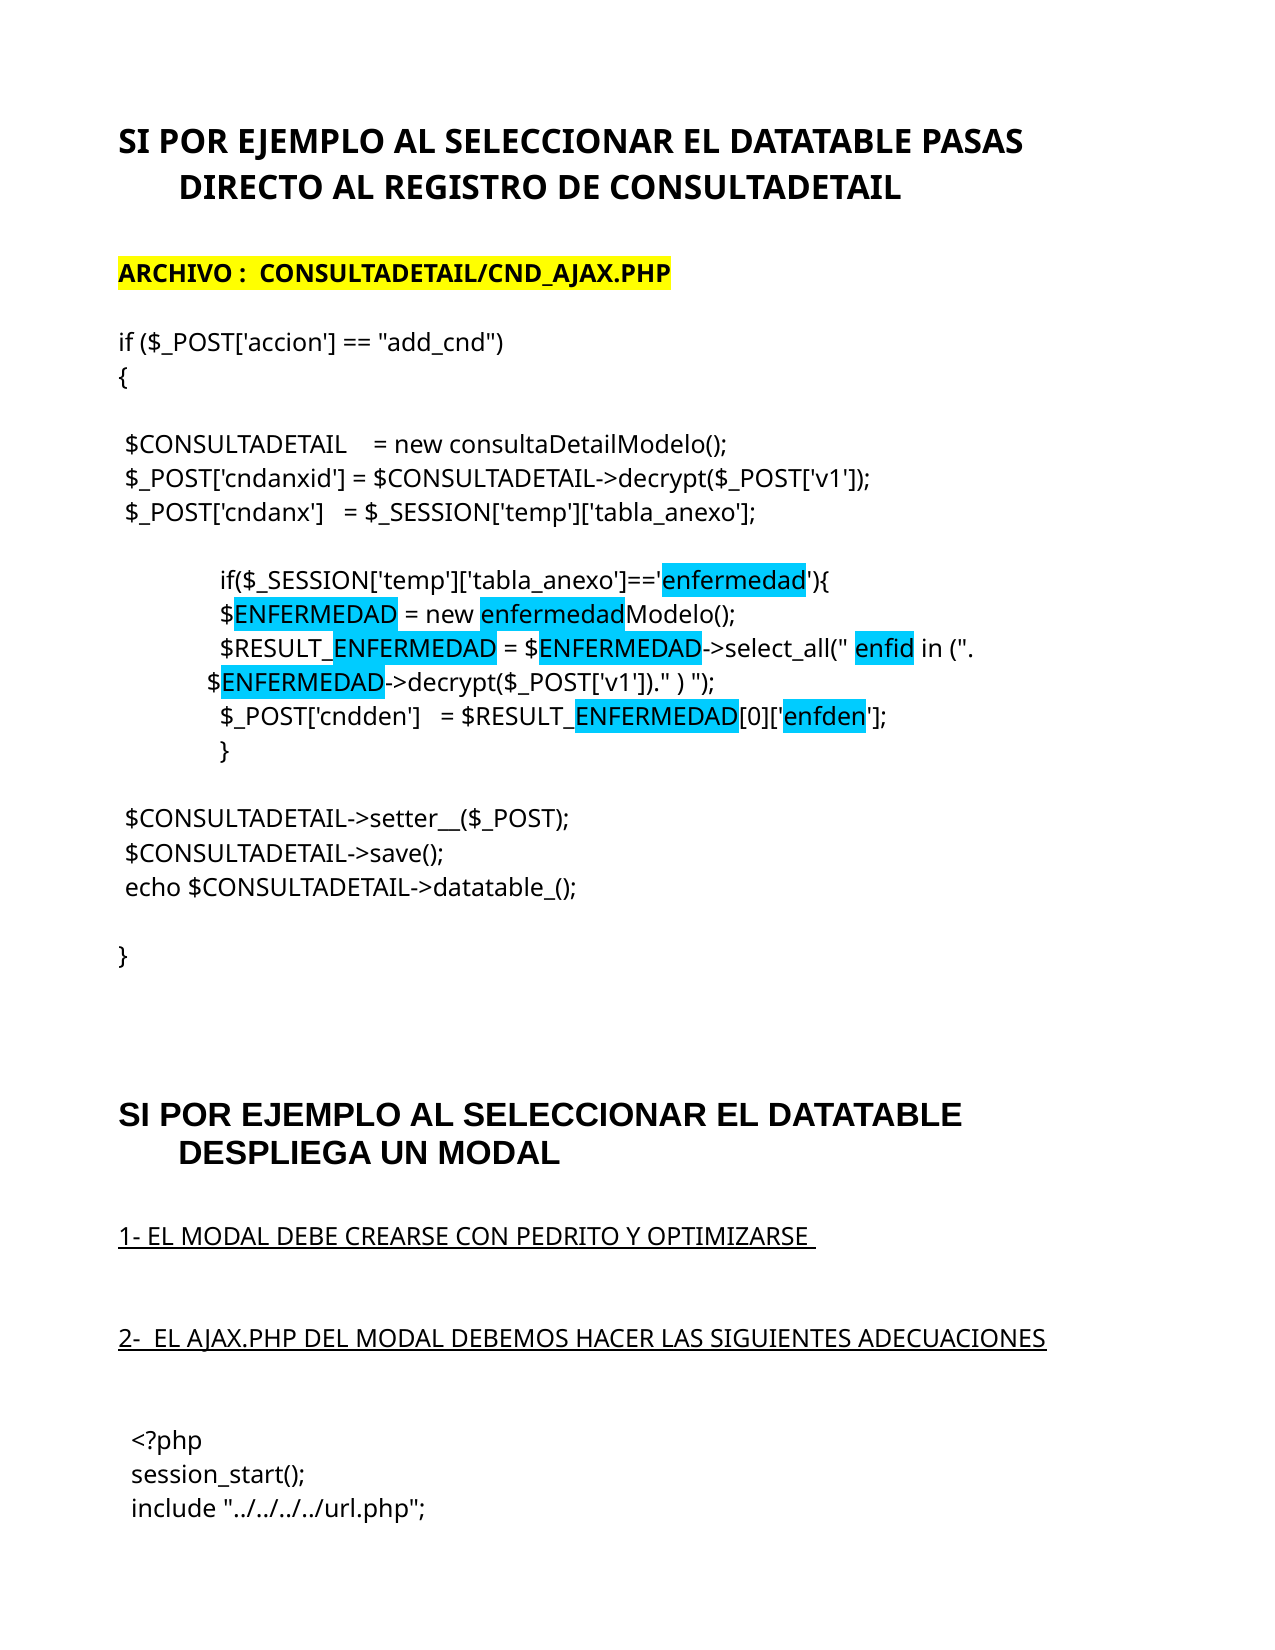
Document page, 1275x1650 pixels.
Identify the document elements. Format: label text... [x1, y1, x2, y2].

text $ENFERMEDAD = new enfermedadModelo(); [207, 597, 1157, 631]
text $_POST['cndanx'] = $_SESSION['temp']['tabla_anexo']; [118, 494, 1157, 529]
text $CONSULTADETAIL->save(); [118, 835, 1157, 869]
text echo $CONSULTADETAIL->datatable_(); [118, 869, 1157, 903]
text if ($_POST['accion'] == "add_cnd") [118, 324, 1157, 358]
text $CONSULTADETAIL = new consultaDetailModelo(); [118, 426, 1157, 461]
text ARCHIVO : CONSULTADETAIL/CND_AJAX.PHP [118, 256, 1157, 290]
text include "../../../../url.php"; [118, 1491, 1157, 1525]
text $RESULT_ENFERMEDAD = $ENFERMEDAD->select_all(" enfid in (".$ENFERMEDAD->decrypt($_POST['v1'])." ) "); [207, 631, 1157, 699]
text { [118, 358, 1157, 392]
text } [118, 937, 1157, 971]
text } [207, 733, 1157, 767]
text $CONSULTADETAIL->setter__($_POST); [118, 801, 1157, 835]
text session_start(); [118, 1457, 1157, 1491]
text 2- EL AJAX.PHP DEL MODAL DEBEMOS HACER LAS SIGUIENTES ADECUACIONES [118, 1321, 1157, 1354]
text $_POST['cndden'] = $RESULT_ENFERMEDAD[0]['enfden']; [207, 699, 1157, 733]
text if($_SESSION['temp']['tabla_anexo']=='enfermedad'){ [207, 563, 1157, 597]
text $_POST['cndanxid'] = $CONSULTADETAIL->decrypt($_POST['v1']); [118, 461, 1157, 494]
text 1- EL MODAL DEBE CREARSE CON PEDRITO Y OPTIMIZARSE [118, 1218, 1157, 1252]
subtitle SI POR EJEMPLO AL SELECCIONAR EL DATATABLE PASAS DIRECTO AL REGISTRO DE CONSULTADETAIL [118, 118, 1157, 209]
subtitle SI POR EJEMPLO AL SELECCIONAR EL DATATABLE DESPLIEGA UN MODAL [118, 1094, 1157, 1172]
text <?php [118, 1423, 1157, 1457]
